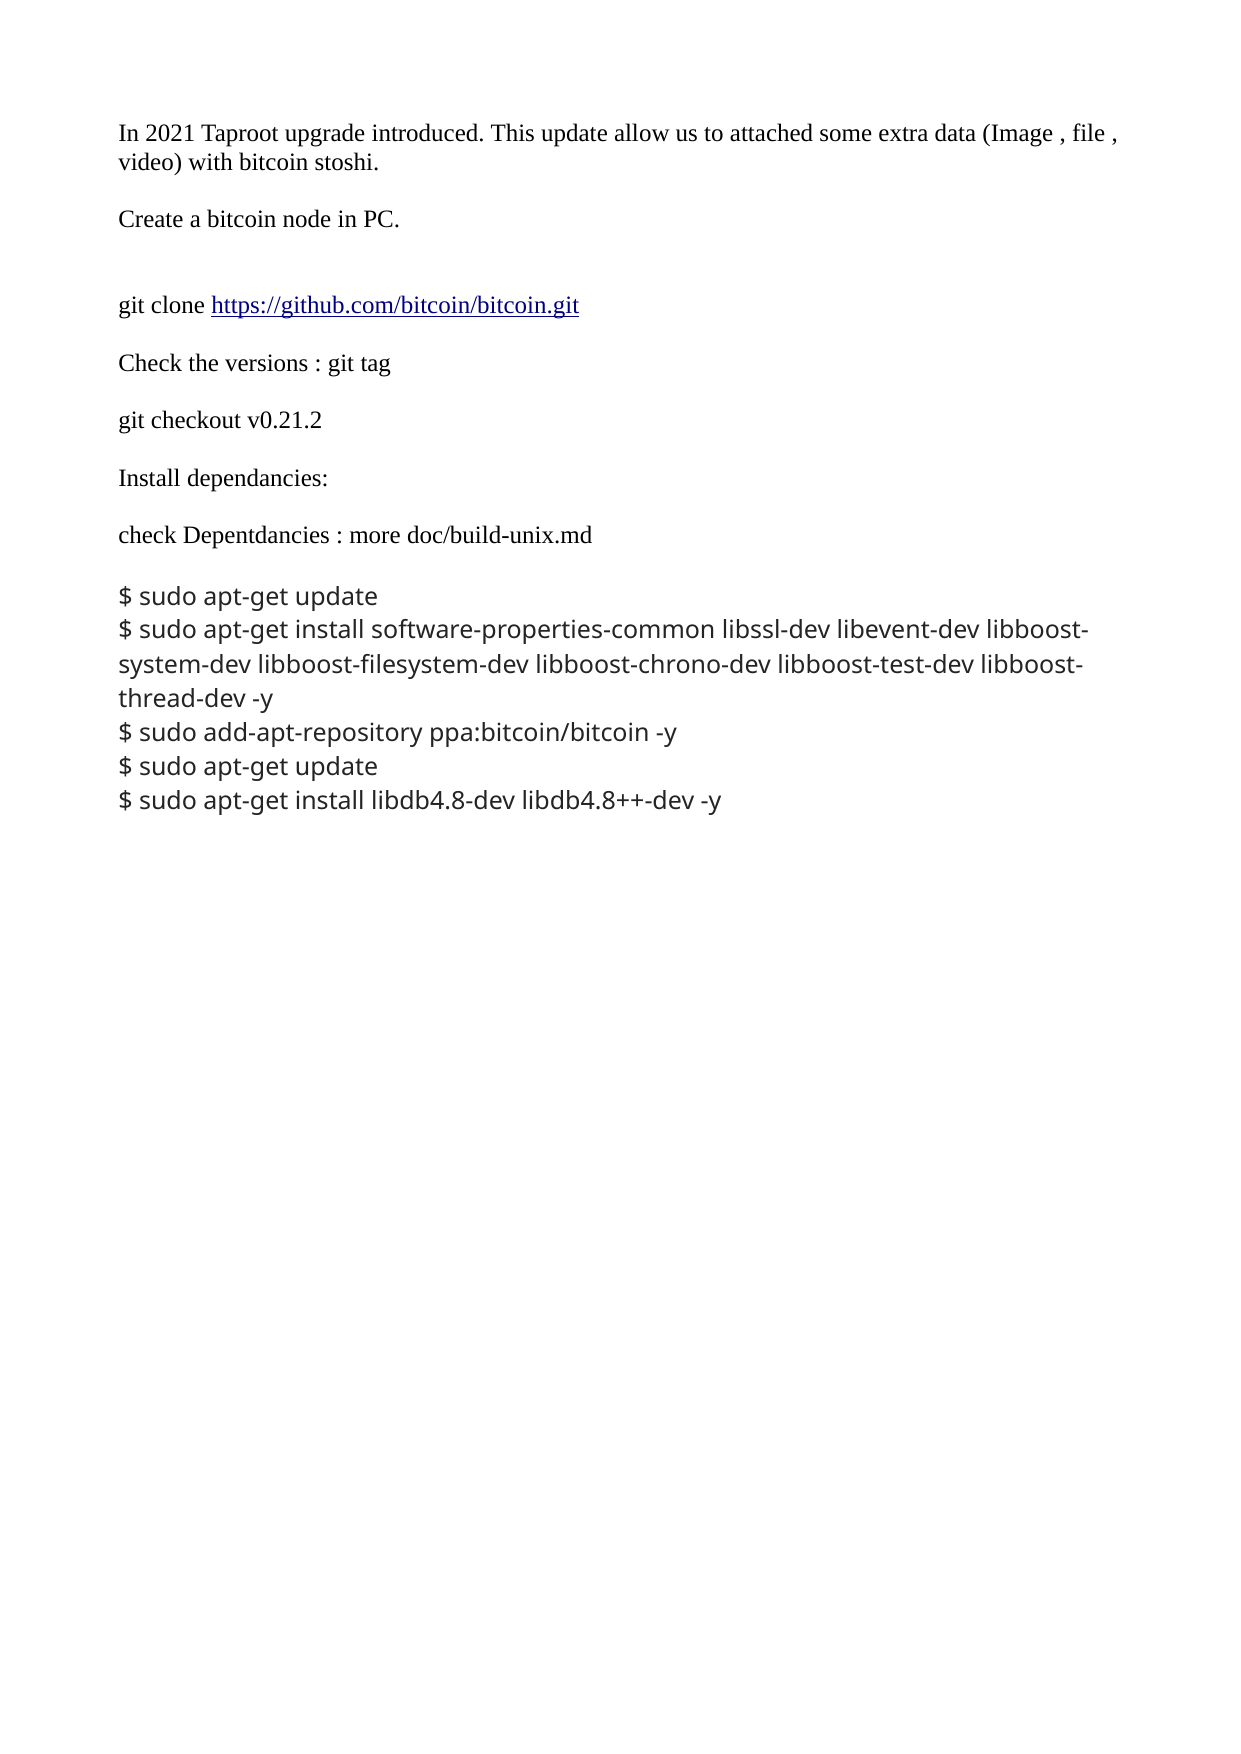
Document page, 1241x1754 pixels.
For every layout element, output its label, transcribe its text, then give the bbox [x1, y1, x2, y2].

text Install dependancies: [118, 463, 1122, 492]
text Check the versions : git tag [118, 348, 1122, 377]
text git clone https://github.com/bitcoin/bitcoin.git [118, 291, 1122, 319]
text git checkout v0.21.2 [118, 406, 1122, 434]
text $ sudo apt-get update $ sudo apt-get install software-properties-common libssl-dev libevent-dev libboost-system-dev libboost-filesystem-dev libboost-chrono-dev libboost-test-dev libboost-thread-dev -y $ sudo add-apt-repository ppa:bitcoin/bitcoin -y $ sudo apt-get update $ sudo apt-get install libdb4.8-dev libdb4.8++-dev -y [118, 578, 1122, 817]
text In 2021 Taproot upgrade introduced. This update allow us to attached some extra data (Image , file , video) with bitcoin stoshi. Create a bitcoin node in PC. [118, 118, 1122, 233]
text check Depentdancies : more doc/build-unix.md [118, 521, 1122, 549]
